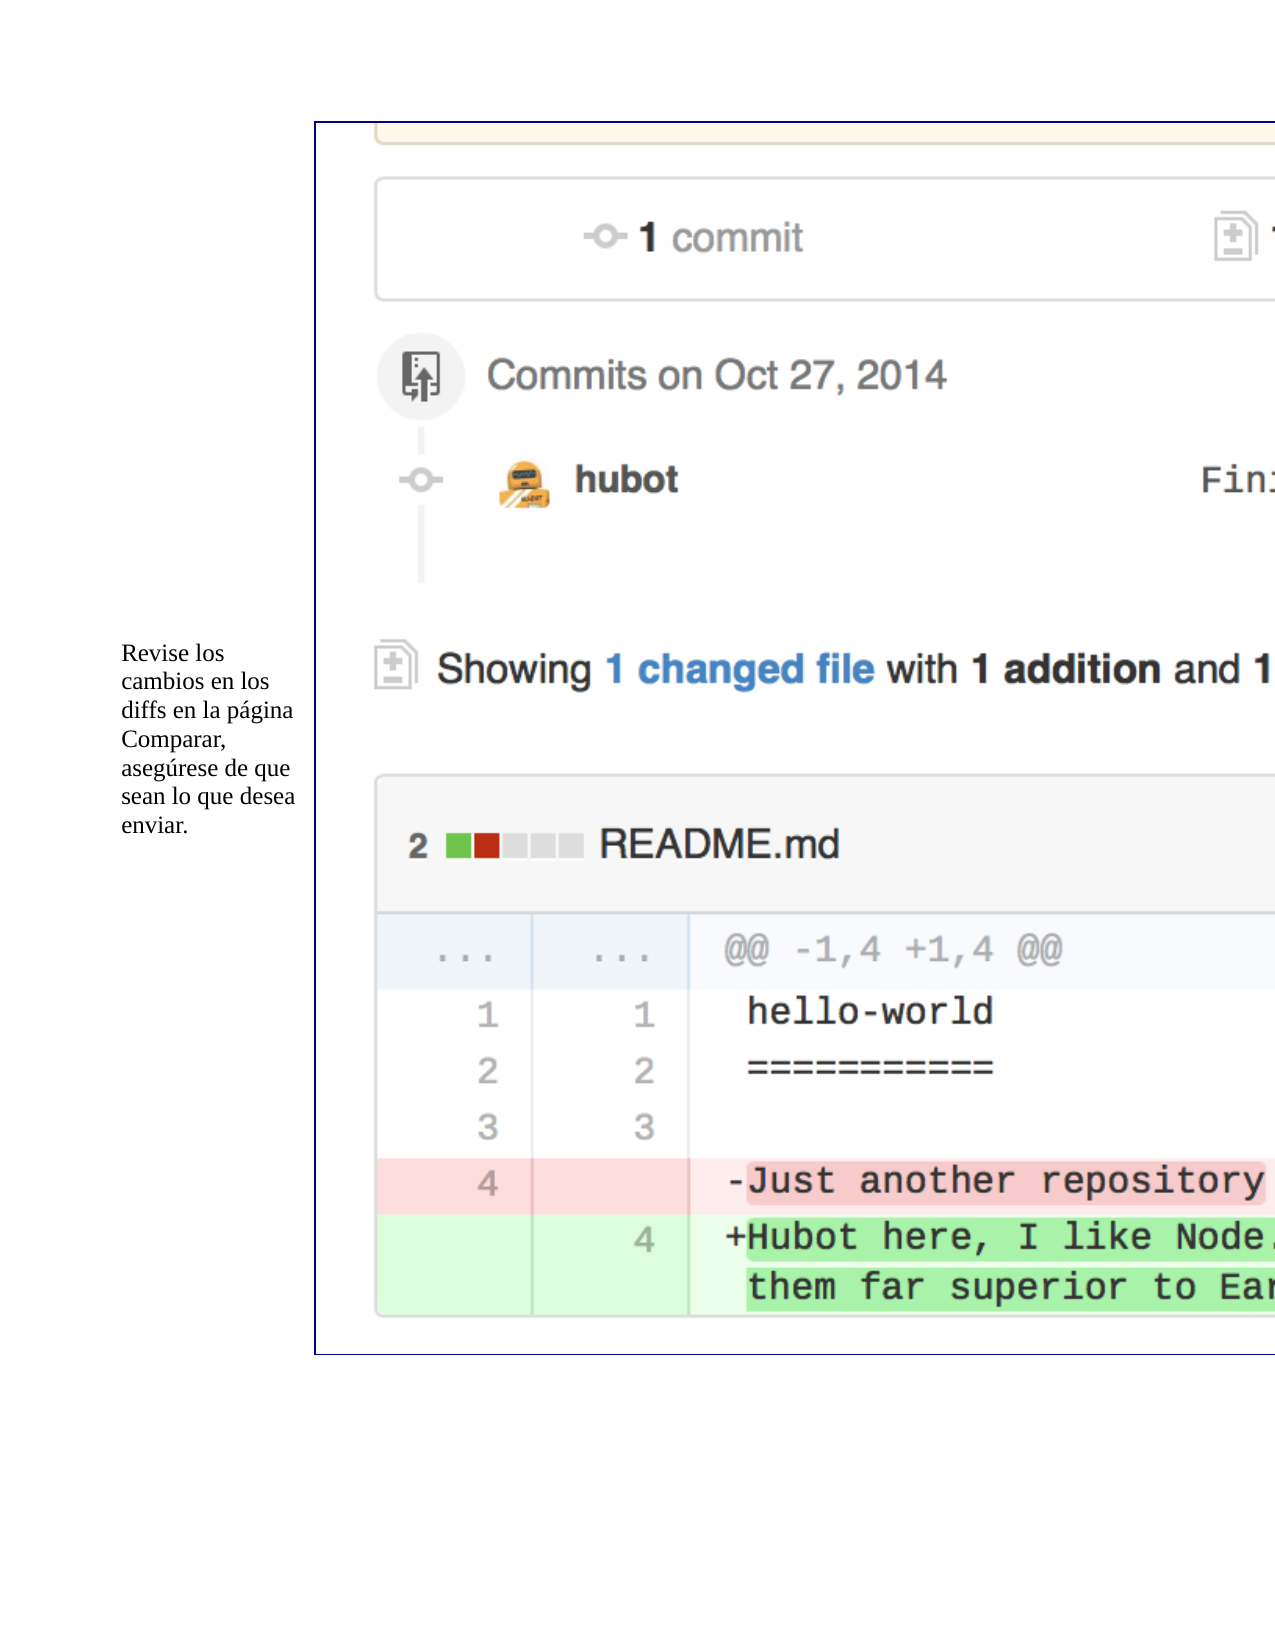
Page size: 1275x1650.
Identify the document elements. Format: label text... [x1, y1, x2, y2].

table_cell Revise los cambios en los diffs en la página Comparar, asegúrese de que sean lo que desea enviar. [118, 118, 311, 1358]
picture [316, 123, 1275, 1354]
table_cell [311, 118, 1275, 1358]
